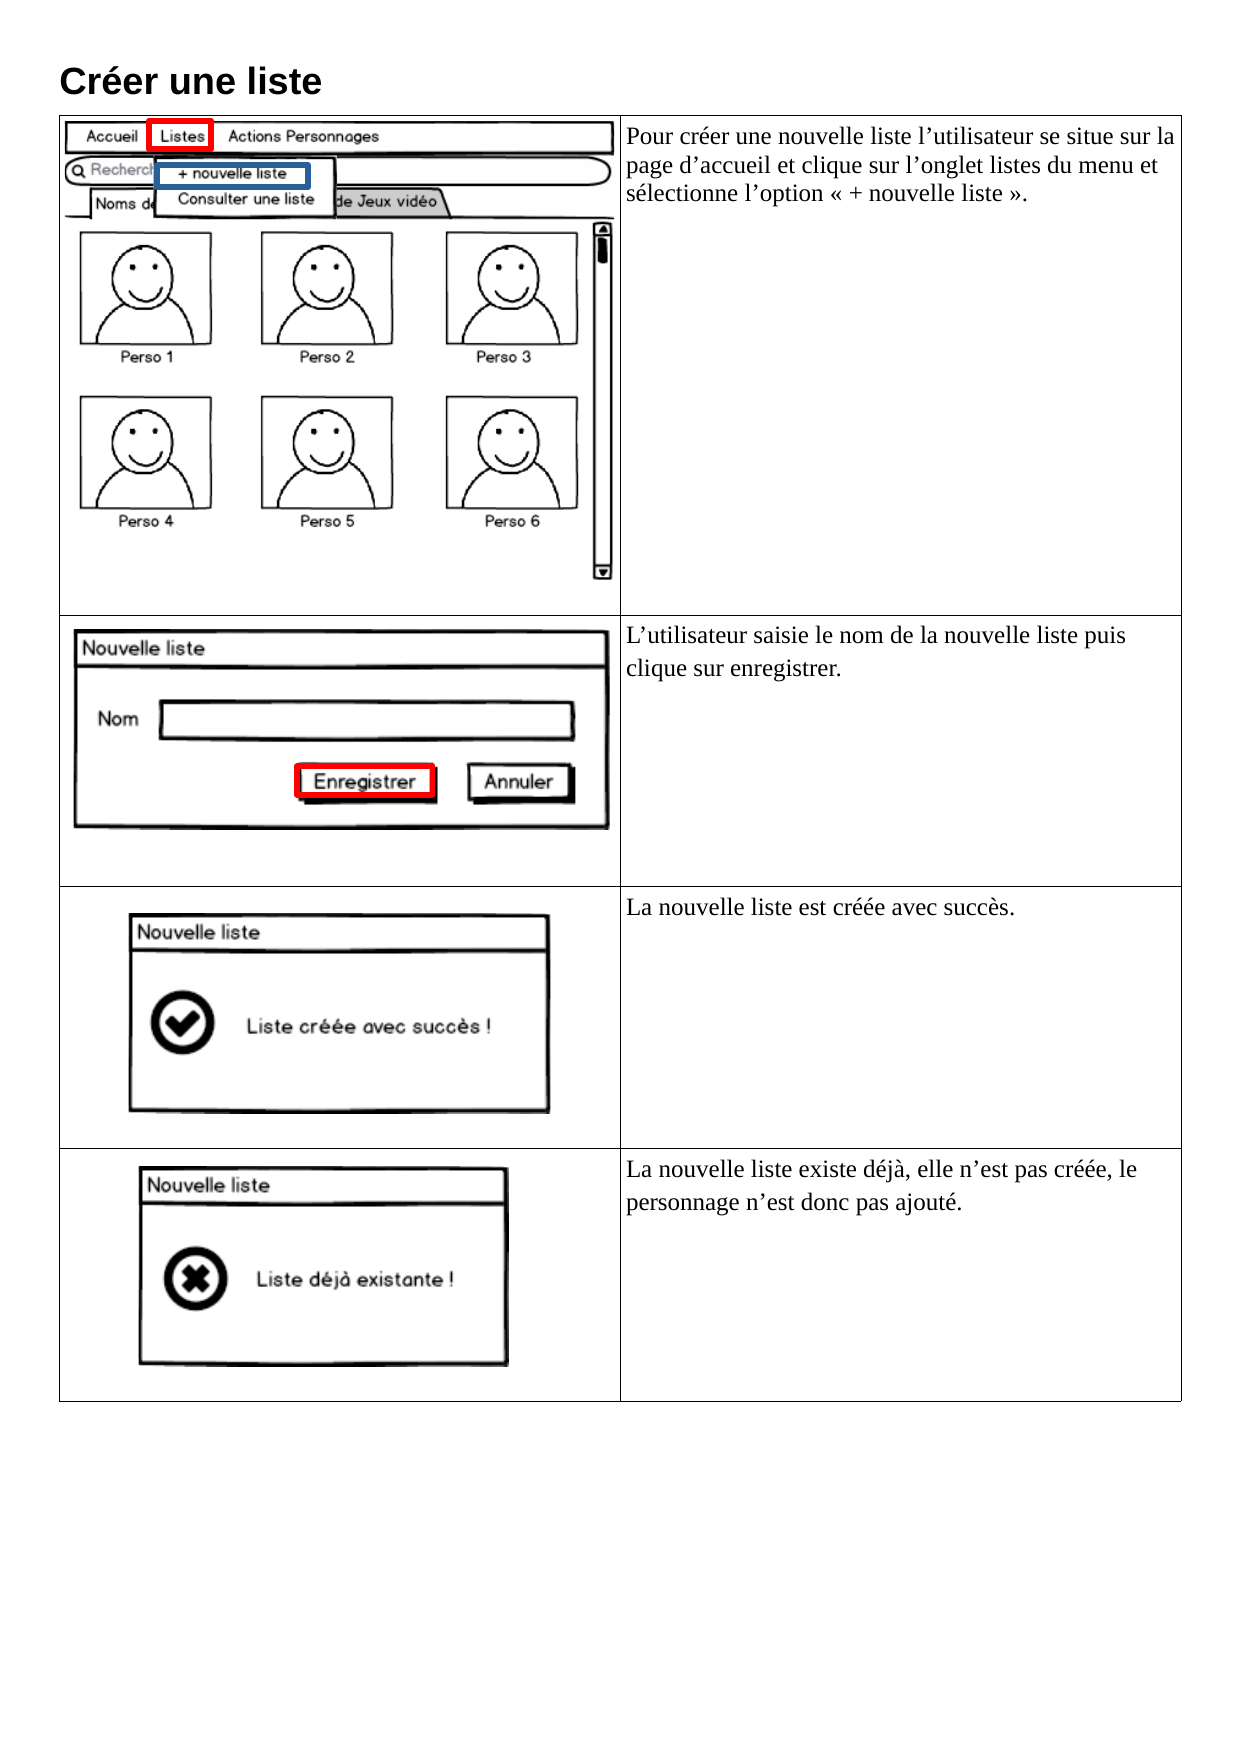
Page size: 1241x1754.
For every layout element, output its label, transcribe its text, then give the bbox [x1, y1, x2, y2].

picture [152, 124, 208, 146]
table_cell [60, 1149, 620, 1401]
subtitle Créer une liste [59, 59, 1181, 103]
table_cell La nouvelle liste est créée avec succès. [621, 887, 1181, 1148]
table_header [60, 116, 620, 615]
table_cell [60, 887, 620, 1148]
table_cell L’utilisateur saisie le nom de la nouvelle liste puis clique sur enregistrer. [621, 616, 1181, 886]
table_cell [60, 616, 620, 886]
table_header Pour créer une nouvelle liste l’utilisateur se situe sur la page d’accueil et clique sur l’onglet listes du menu et sélectionne l’option « + nouvelle liste ». [621, 116, 1181, 615]
picture [64, 121, 615, 581]
table_cell La nouvelle liste existe déjà, elle n’est pas créée, le personnage n’est donc pas ajouté. [621, 1149, 1181, 1401]
picture [138, 1166, 509, 1367]
picture [73, 629, 610, 830]
picture [128, 913, 551, 1114]
